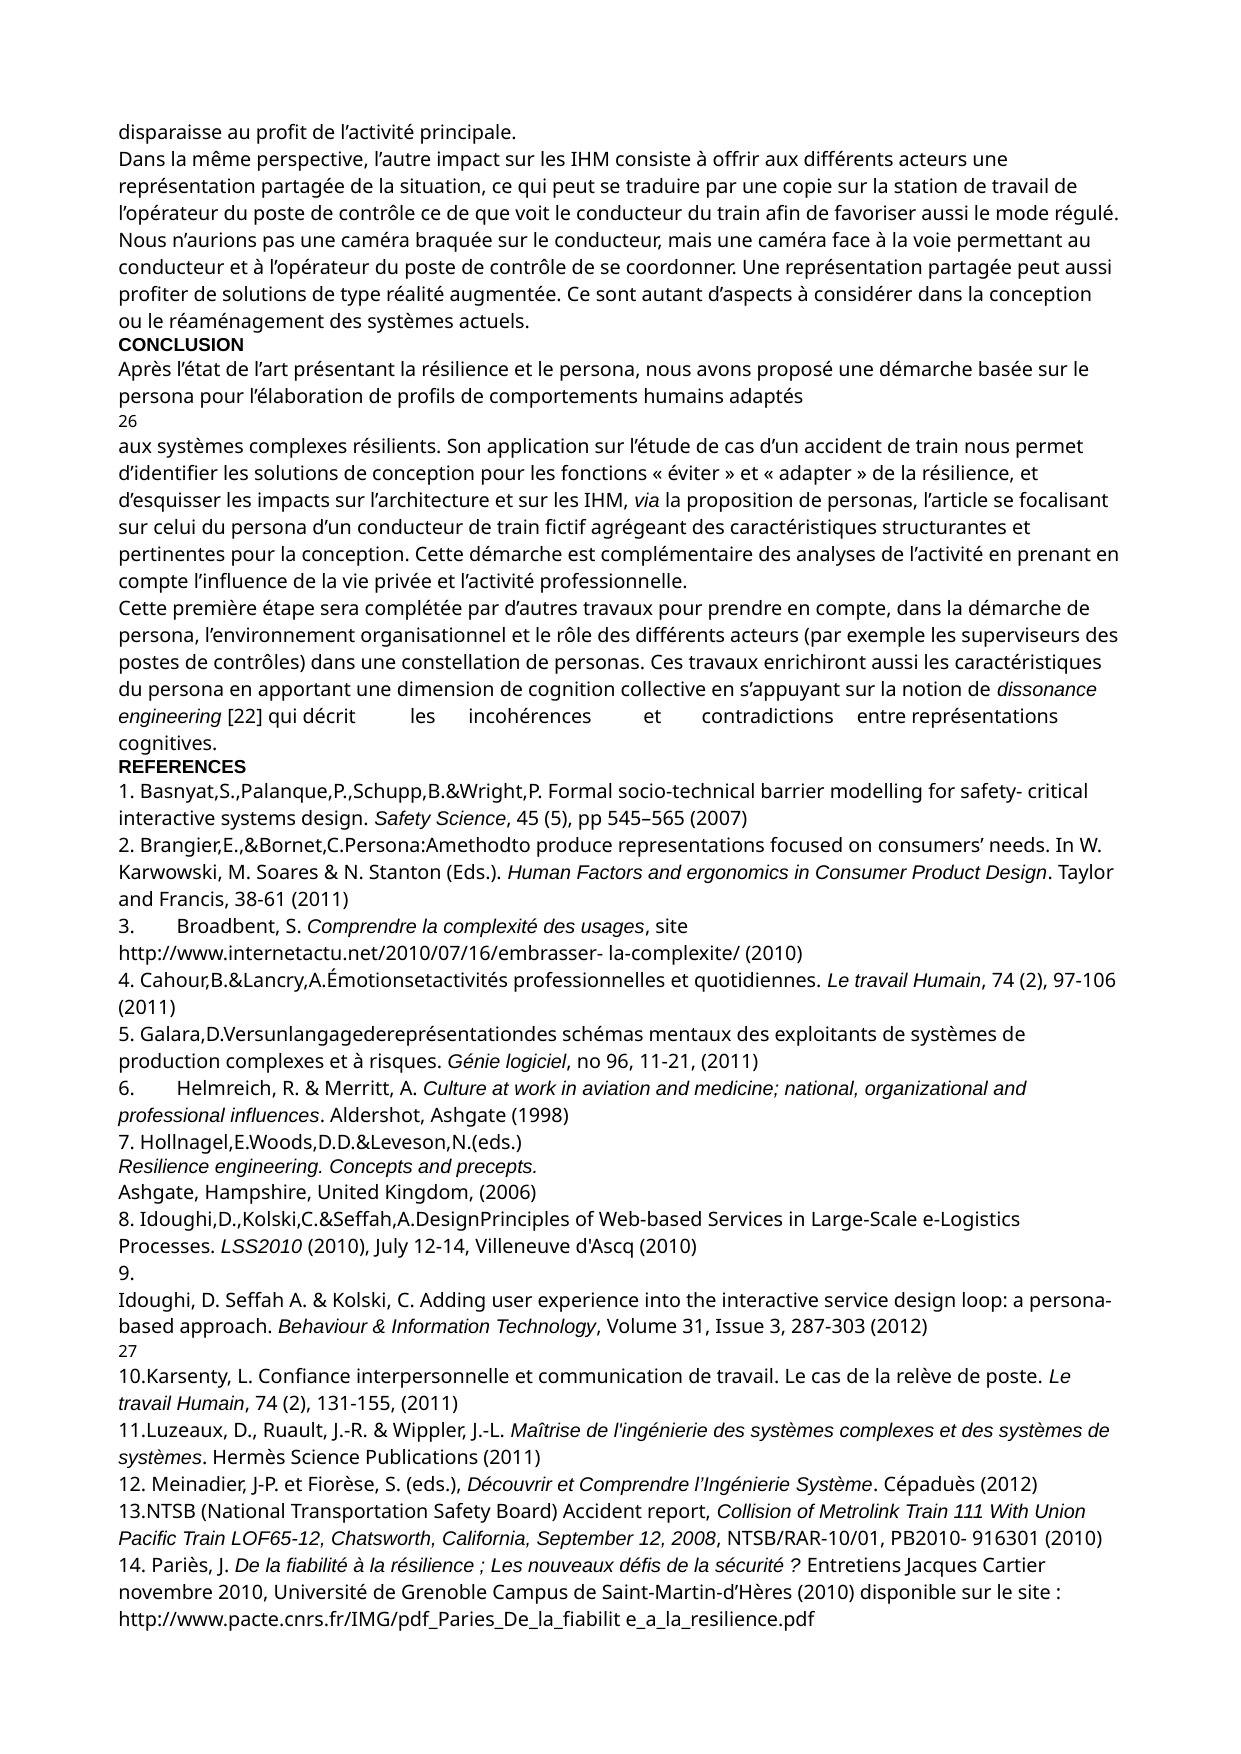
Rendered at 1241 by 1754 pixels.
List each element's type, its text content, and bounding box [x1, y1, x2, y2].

text Resilience engineering. Concepts and precepts. [118, 1155, 1122, 1178]
text 1. Basnyat,S.,Palanque,P.,Schupp,B.&Wright,P. Formal socio-technical barrier modelling for safety- critical interactive systems design. Safety Science, 45 (5), pp 545–565 (2007) [118, 777, 1122, 831]
text 2. Brangier,E.,&Bornet,C.Persona:Amethodto produce representations focused on consumers’ needs. In W. Karwowski, M. Soares & N. Stanton (Eds.). Human Factors and ergonomics in Consumer Product Design. Taylor and Francis, 38-61 (2011) [118, 831, 1122, 912]
text disparaisse au profit de l’activité principale. [118, 118, 1122, 145]
text 9. [118, 1259, 1122, 1286]
text 7. Hollnagel,E.Woods,D.D.&Leveson,N.(eds.) [118, 1128, 1122, 1155]
text CONCLUSION [118, 334, 1122, 356]
text 8. Idoughi,D.,Kolski,C.&Seffah,A.DesignPrinciples of Web-based Services in Large-Scale e-Logistics Processes. LSS2010 (2010), July 12-14, Villeneuve d'Ascq (2010) [118, 1205, 1122, 1259]
text Ashgate, Hampshire, United Kingdom, (2006) [118, 1178, 1122, 1205]
text 27 [118, 1340, 1122, 1362]
text 11.Luzeaux, D., Ruault, J.-R. & Wippler, J.-L. Maîtrise de l'ingénierie des systèmes complexes et des systèmes de systèmes. Hermès Science Publications (2011) [118, 1416, 1122, 1470]
text 13.NTSB (National Transportation Safety Board) Accident report, Collision of Metrolink Train 111 With Union Pacific Train LOF65-12, Chatsworth, California, September 12, 2008, NTSB/RAR-10/01, PB2010- 916301 (2010) [118, 1497, 1122, 1551]
text 26 [118, 409, 1122, 432]
text 5. Galara,D.Versunlangagedereprésentationdes schémas mentaux des exploitants de systèmes de production complexes et à risques. Génie logiciel, no 96, 11-21, (2011) [118, 1020, 1122, 1074]
text Après l’état de l’art présentant la résilience et le persona, nous avons proposé une démarche basée sur le persona pour l’élaboration de profils de comportements humains adaptés [118, 356, 1122, 409]
text 3. Broadbent, S. Comprendre la complexité des usages, site http://www.internetactu.net/2010/07/16/embrasser- la-complexite/ (2010) [118, 912, 1122, 966]
text 4. Cahour,B.&Lancry,A.Émotionsetactivités professionnelles et quotidiennes. Le travail Humain, 74 (2), 97-106 (2011) [118, 966, 1122, 1020]
text 12. Meinadier, J-P. et Fiorèse, S. (eds.), Découvrir et Comprendre l’Ingénierie Système. Cépaduès (2012) [118, 1470, 1122, 1497]
text Dans la même perspective, l’autre impact sur les IHM consiste à offrir aux différents acteurs une représentation partagée de la situation, ce qui peut se traduire par une copie sur la station de travail de l’opérateur du poste de contrôle ce de que voit le conducteur du train afin de favoriser aussi le mode régulé. Nous n’aurions pas une caméra braquée sur le conducteur, mais une caméra face à la voie permettant au conducteur et à l’opérateur du poste de contrôle de se coordonner. Une représentation partagée peut aussi profiter de solutions de type réalité augmentée. Ce sont autant d’aspects à considérer dans la conception ou le réaménagement des systèmes actuels. [118, 145, 1122, 334]
text 14. Pariès, J. De la fiabilité à la résilience ; Les nouveaux défis de la sécurité ? Entretiens Jacques Cartier novembre 2010, Université de Grenoble Campus de Saint-Martin-d’Hères (2010) disponible sur le site : http://www.pacte.cnrs.fr/IMG/pdf_Paries_De_la_fiabilit e_a_la_resilience.pdf [118, 1551, 1122, 1632]
text Idoughi, D. Seffah A. & Kolski, C. Adding user experience into the interactive service design loop: a persona-based approach. Behaviour & Information Technology, Volume 31, Issue 3, 287-303 (2012) [118, 1286, 1122, 1340]
text 6. Helmreich, R. & Merritt, A. Culture at work in aviation and medicine; national, organizational and professional influences. Aldershot, Ashgate (1998) [118, 1074, 1122, 1128]
text 10.Karsenty, L. Confiance interpersonnelle et communication de travail. Le cas de la relève de poste. Le travail Humain, 74 (2), 131-155, (2011) [118, 1362, 1122, 1416]
text Cette première étape sera complétée par d’autres travaux pour prendre en compte, dans la démarche de persona, l’environnement organisationnel et le rôle des différents acteurs (par exemple les superviseurs des postes de contrôles) dans une constellation de personas. Ces travaux enrichiront aussi les caractéristiques du persona en apportant une dimension de cognition collective en s’appuyant sur la notion de dissonance engineering [22] qui décrit les incohérences et contradictions entre représentations cognitives. [118, 594, 1122, 756]
text aux systèmes complexes résilients. Son application sur l’étude de cas d’un accident de train nous permet d’identifier les solutions de conception pour les fonctions « éviter » et « adapter » de la résilience, et d’esquisser les impacts sur l’architecture et sur les IHM, via la proposition de personas, l’article se focalisant sur celui du persona d’un conducteur de train fictif agrégeant des caractéristiques structurantes et pertinentes pour la conception. Cette démarche est complémentaire des analyses de l’activité en prenant en compte l’influence de la vie privée et l’activité professionnelle. [118, 432, 1122, 594]
text REFERENCES [118, 756, 1122, 777]
